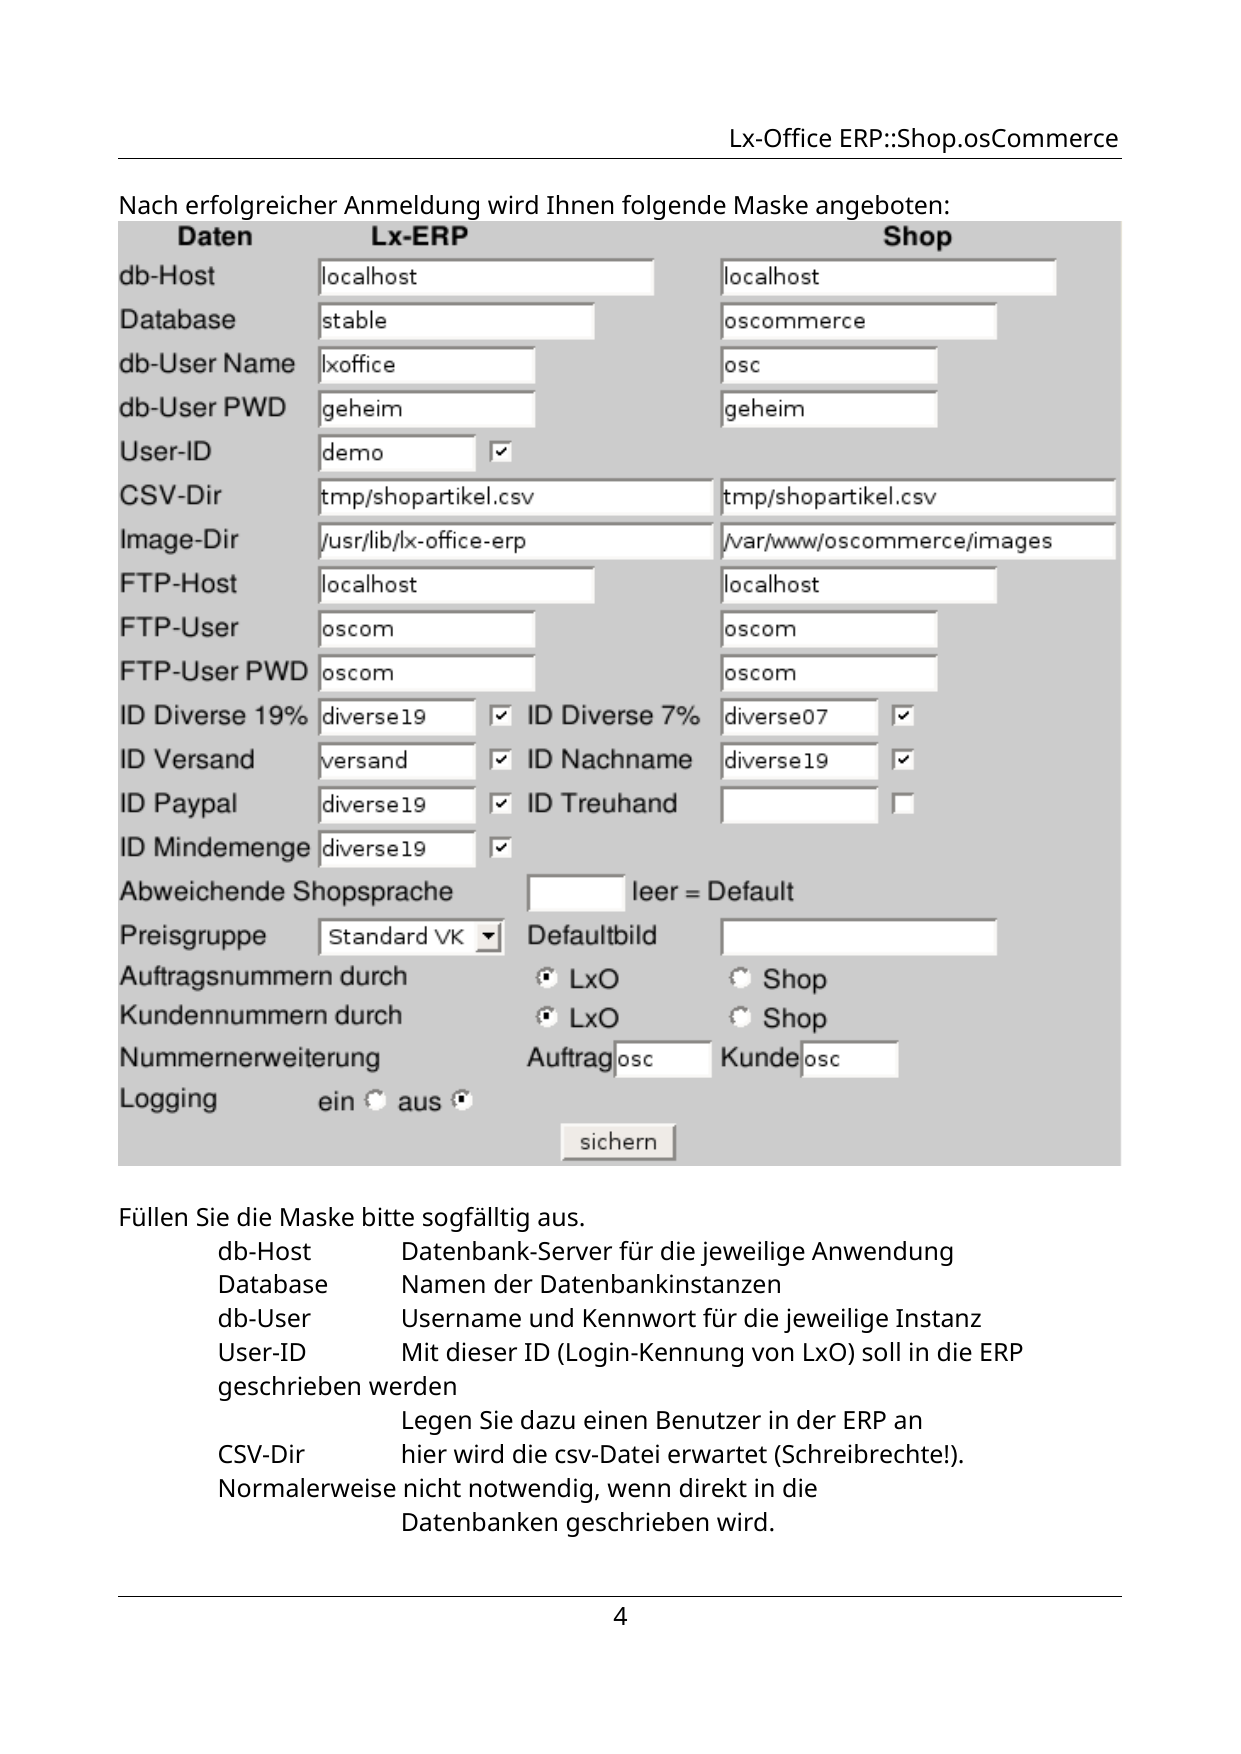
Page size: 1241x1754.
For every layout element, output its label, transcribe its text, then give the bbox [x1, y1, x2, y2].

text CSV-Dir hier wird die csv-Datei erwartet (Schreibrechte!). Normalerweise nicht notwendig, wenn direkt in die [118, 1437, 1122, 1505]
text Füllen Sie die Maske bitte sogfälltig aus. [118, 1199, 1122, 1233]
text Nach erfolgreicher Anmeldung wird Ihnen folgende Maske angeboten: [118, 187, 1122, 221]
picture [118, 221, 1123, 1166]
text db-User Username und Kennwort für die jeweilige Instanz [118, 1301, 1122, 1335]
text Datenbanken geschrieben wird. [118, 1505, 1122, 1539]
text db-Host Datenbank-Server für die jeweilige Anwendung [118, 1233, 1122, 1267]
text Legen Sie dazu einen Benutzer in der ERP an [118, 1403, 1122, 1437]
text User-ID Mit dieser ID (Login-Kennung von LxO) soll in die ERP geschrieben werden [118, 1335, 1122, 1403]
text Database Namen der Datenbankinstanzen [118, 1267, 1122, 1301]
